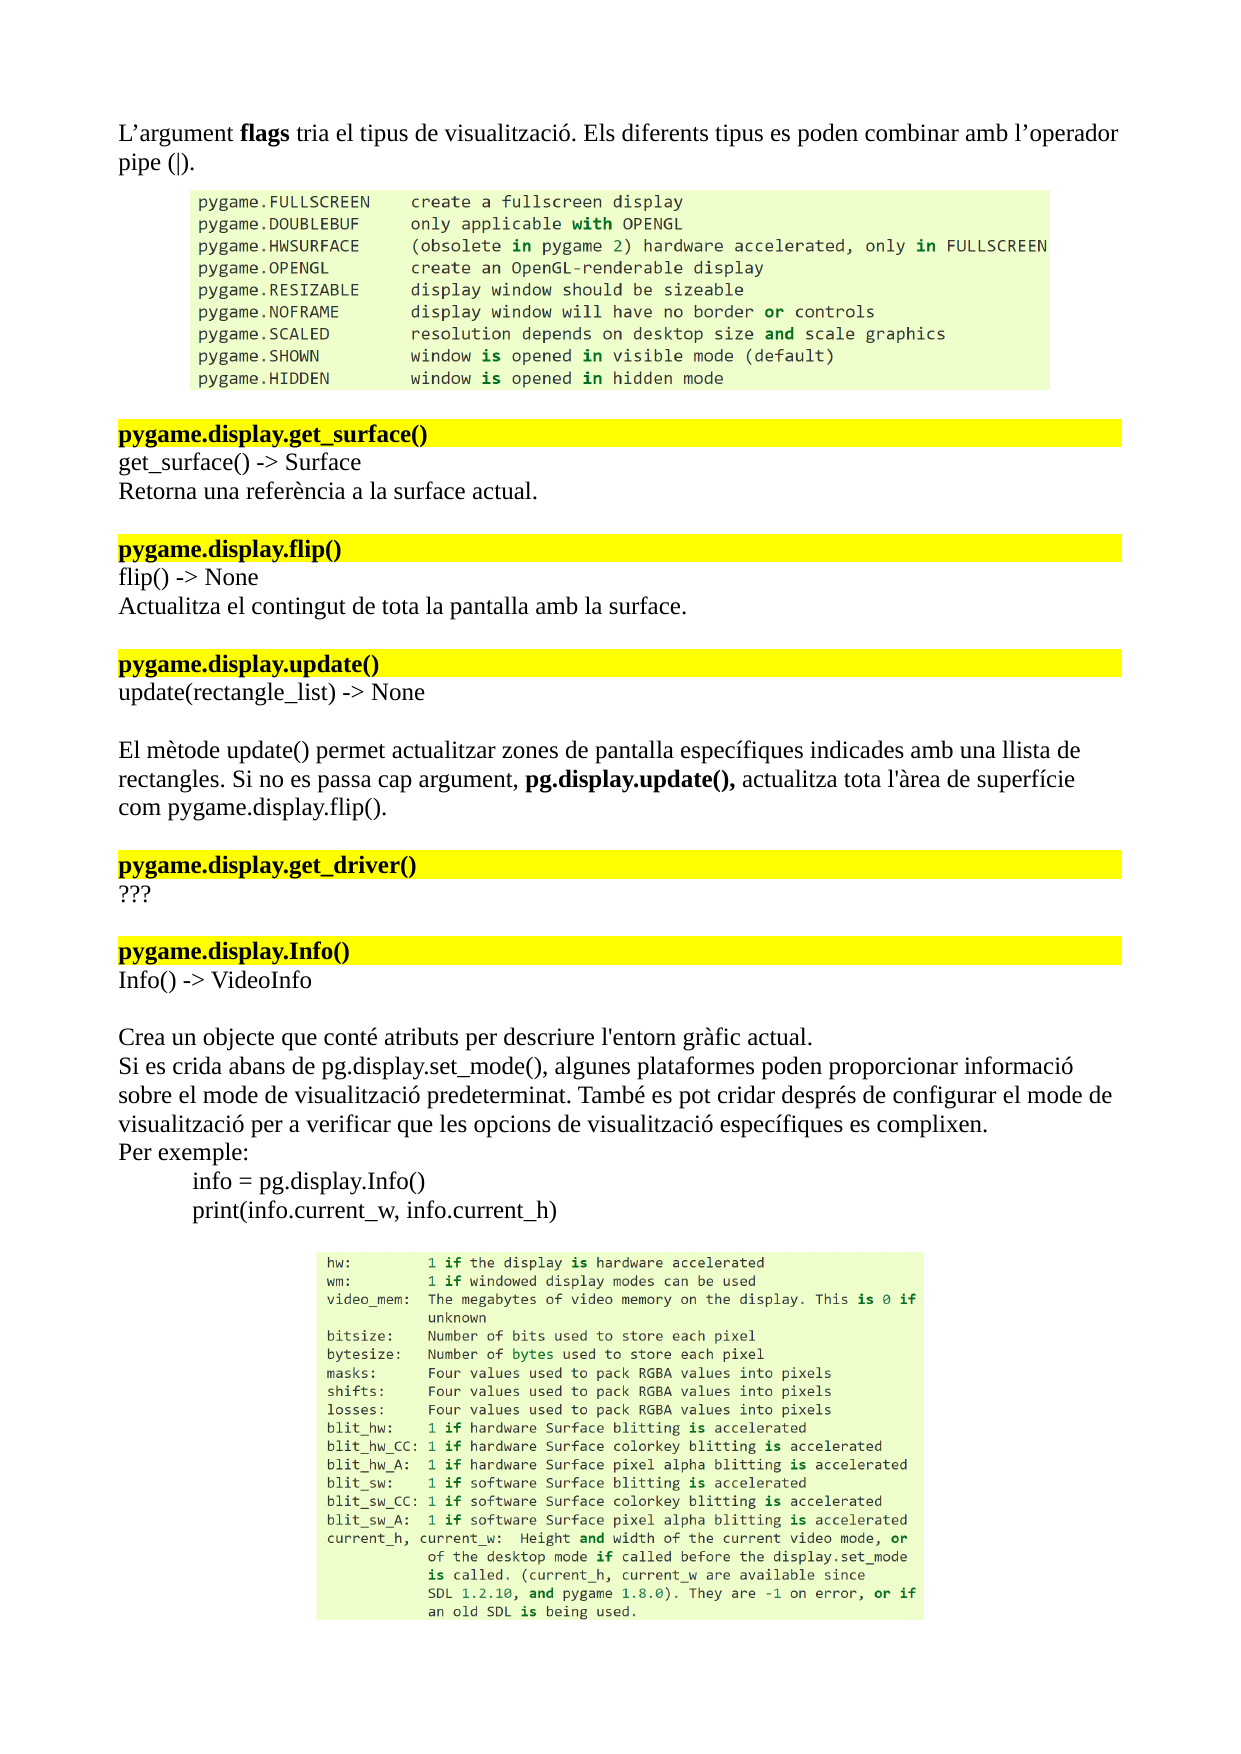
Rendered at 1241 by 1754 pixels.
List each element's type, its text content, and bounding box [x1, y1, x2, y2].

text Per exemple: [118, 1137, 1122, 1166]
text pygame.display.flip() [118, 534, 1122, 562]
text ??? [118, 879, 1122, 907]
text Retorna una referència a la surface actual. [118, 476, 1122, 505]
text L’argument flags tria el tipus de visualització. Els diferents tipus es poden combinar amb l’operador pipe (|). [118, 118, 1122, 176]
text pygame.display.Info() [118, 936, 1122, 965]
text flip() -> None [118, 562, 1122, 591]
text print(info.current_w, info.current_h) [118, 1195, 1122, 1224]
text info = pg.display.Info() [118, 1166, 1122, 1195]
text Info() -> VideoInfo [118, 965, 1122, 994]
picture [316, 1252, 924, 1620]
text Actualitza el contingut de tota la pantalla amb la surface. [118, 591, 1122, 620]
text pygame.display.get_surface() [118, 419, 1122, 447]
text Crea un objecte que conté atributs per descriure l'entorn gràfic actual. [118, 1022, 1122, 1051]
text update(rectangle_list) -> None [118, 677, 1122, 706]
text get_surface() -> Surface [118, 447, 1122, 476]
text Si es crida abans de pg.display.set_mode(), algunes plataformes poden proporcionar informació sobre el mode de visualització predeterminat. També es pot cridar després de configurar el mode de visualització per a verificar que les opcions de visualització específiques es complixen. [118, 1051, 1122, 1137]
picture [190, 190, 1050, 390]
text pygame.display.update() [118, 649, 1122, 677]
text pygame.display.get_driver() [118, 850, 1122, 879]
text El mètode update() permet actualitzar zones de pantalla específiques indicades amb una llista de rectangles. Si no es passa cap argument, pg.display.update(), actualitza tota l'àrea de superfície com pygame.display.flip(). [118, 735, 1122, 821]
